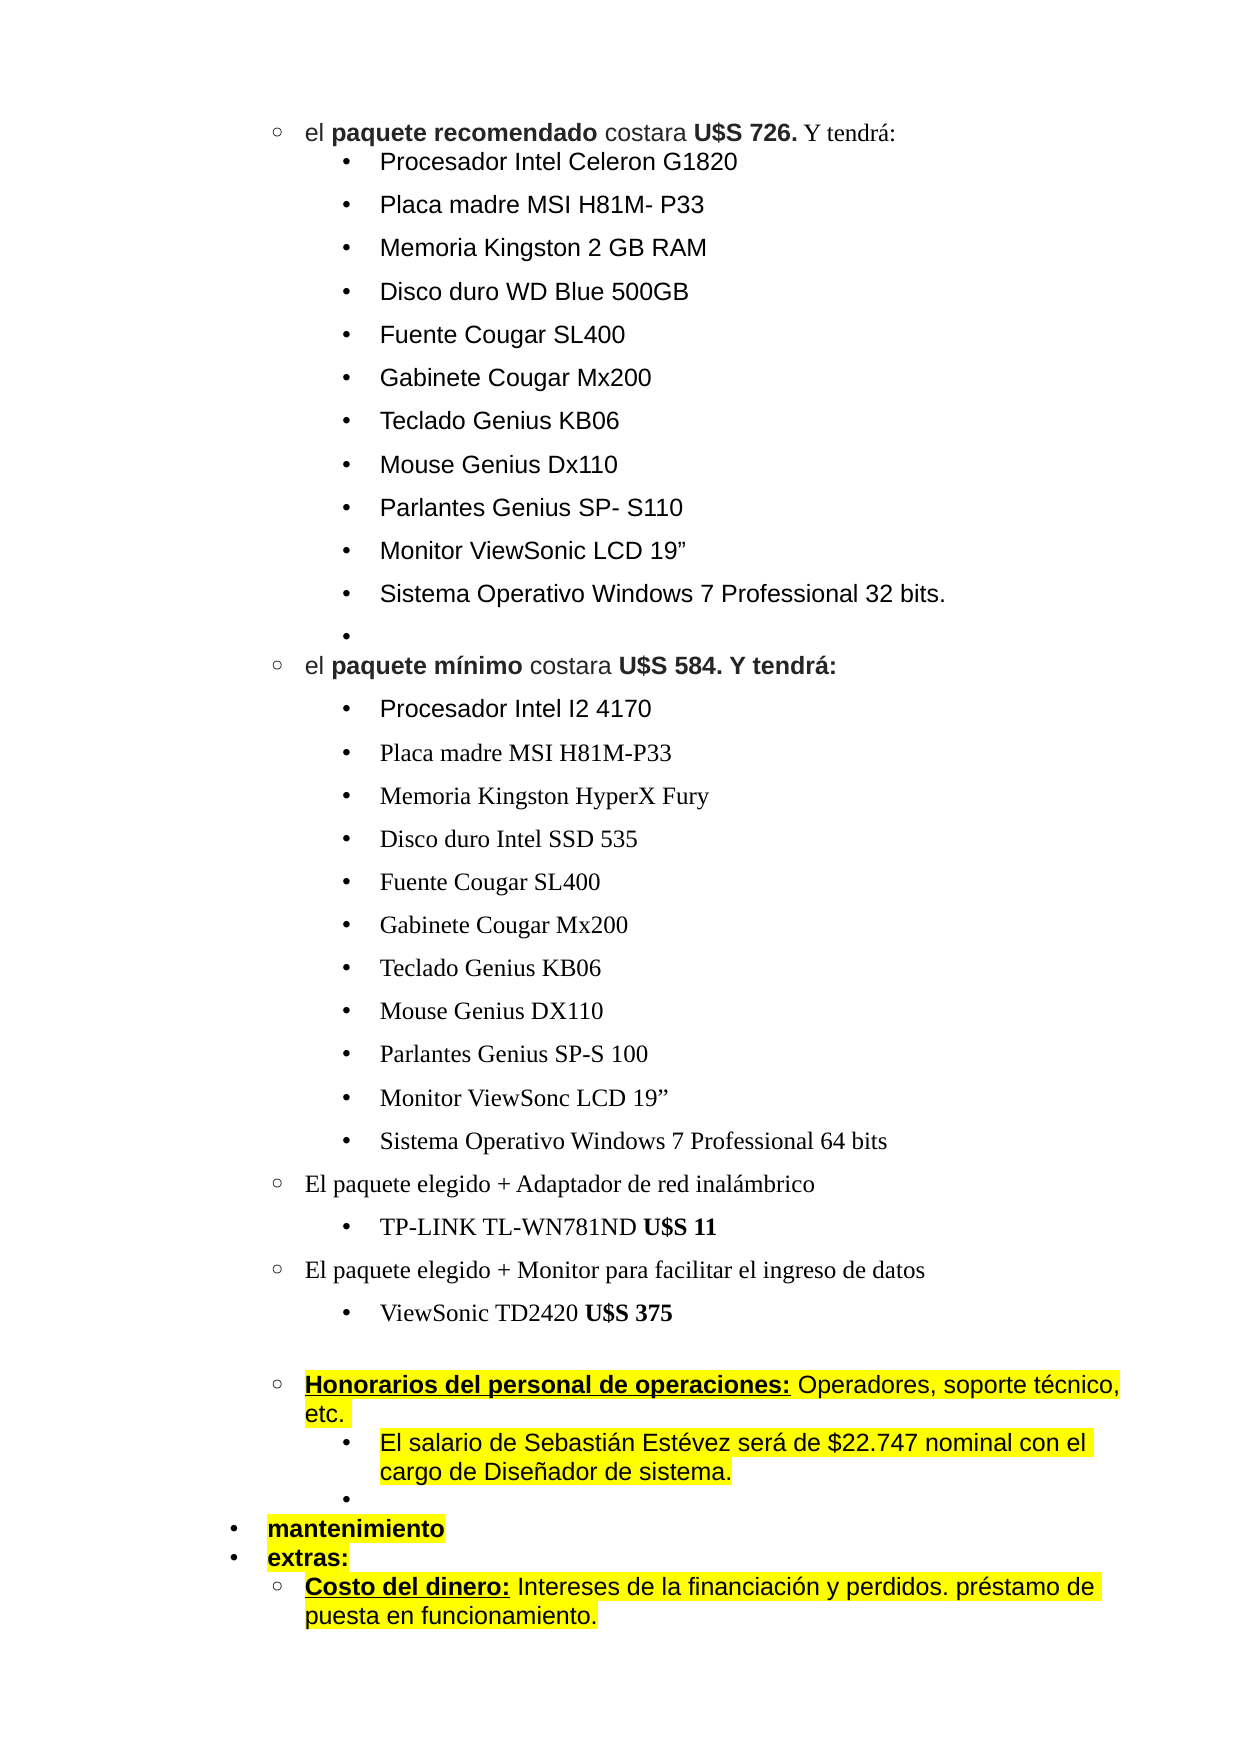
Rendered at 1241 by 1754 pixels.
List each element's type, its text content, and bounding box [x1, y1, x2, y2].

list Fuente Cougar SL400 [342, 867, 1122, 896]
list Parlantes Genius SP-S 100 [342, 1039, 1122, 1068]
list Memoria Kingston HyperX Fury [342, 781, 1122, 809]
list Placa madre MSI H81M-P33 [342, 738, 1122, 766]
list El paquete elegido + Monitor para facilitar el ingreso de datos [267, 1255, 1122, 1284]
list Mouse Genius Dx110 [342, 449, 1122, 478]
list el paquete mínimo costara U$S 584. Y tendrá: [267, 651, 1122, 680]
list mantenimiento [229, 1514, 1122, 1543]
list Honorarios del personal de operaciones: Operadores, soporte técnico, etc. [267, 1370, 1122, 1428]
list Placa madre MSI H81M- P33 [342, 190, 1122, 219]
list Gabinete Cougar Mx200 [342, 910, 1122, 939]
list El salario de Sebastián Estévez será de $22.747 nominal con el cargo de Diseñador de sistema. [342, 1428, 1122, 1485]
list Sistema Operativo Windows 7 Professional 32 bits. [342, 579, 1122, 608]
list Mouse Genius DX110 [342, 996, 1122, 1025]
list El paquete elegido + Adaptador de red inalámbrico [267, 1169, 1122, 1198]
list Costo del dinero: Intereses de la financiación y perdidos. préstamo de puesta en funcionamiento. [267, 1572, 1122, 1629]
list Disco duro Intel SSD 535 [342, 824, 1122, 853]
list Gabinete Cougar Mx200 [342, 363, 1122, 392]
list Teclado Genius KB06 [342, 406, 1122, 435]
list Memoria Kingston 2 GB RAM [342, 233, 1122, 262]
list extras: [229, 1543, 1122, 1572]
list el paquete recomendado costara U$S 726. Y tendrá: [267, 118, 1122, 147]
list Sistema Operativo Windows 7 Professional 64 bits [342, 1126, 1122, 1154]
list Procesador Intel Celeron G1820 [342, 147, 1122, 176]
list Procesador Intel I2 4170 [342, 694, 1122, 723]
list Parlantes Genius SP- S110 [342, 493, 1122, 522]
list Monitor ViewSonic LCD 19” [342, 536, 1122, 565]
list TP-LINK TL-WN781ND U$S 11 [342, 1212, 1122, 1241]
list Disco duro WD Blue 500GB [342, 277, 1122, 306]
list Teclado Genius KB06 [342, 953, 1122, 982]
list Fuente Cougar SL400 [342, 320, 1122, 349]
list ViewSonic TD2420 U$S 375 [342, 1298, 1122, 1327]
list Monitor ViewSonc LCD 19” [342, 1083, 1122, 1111]
